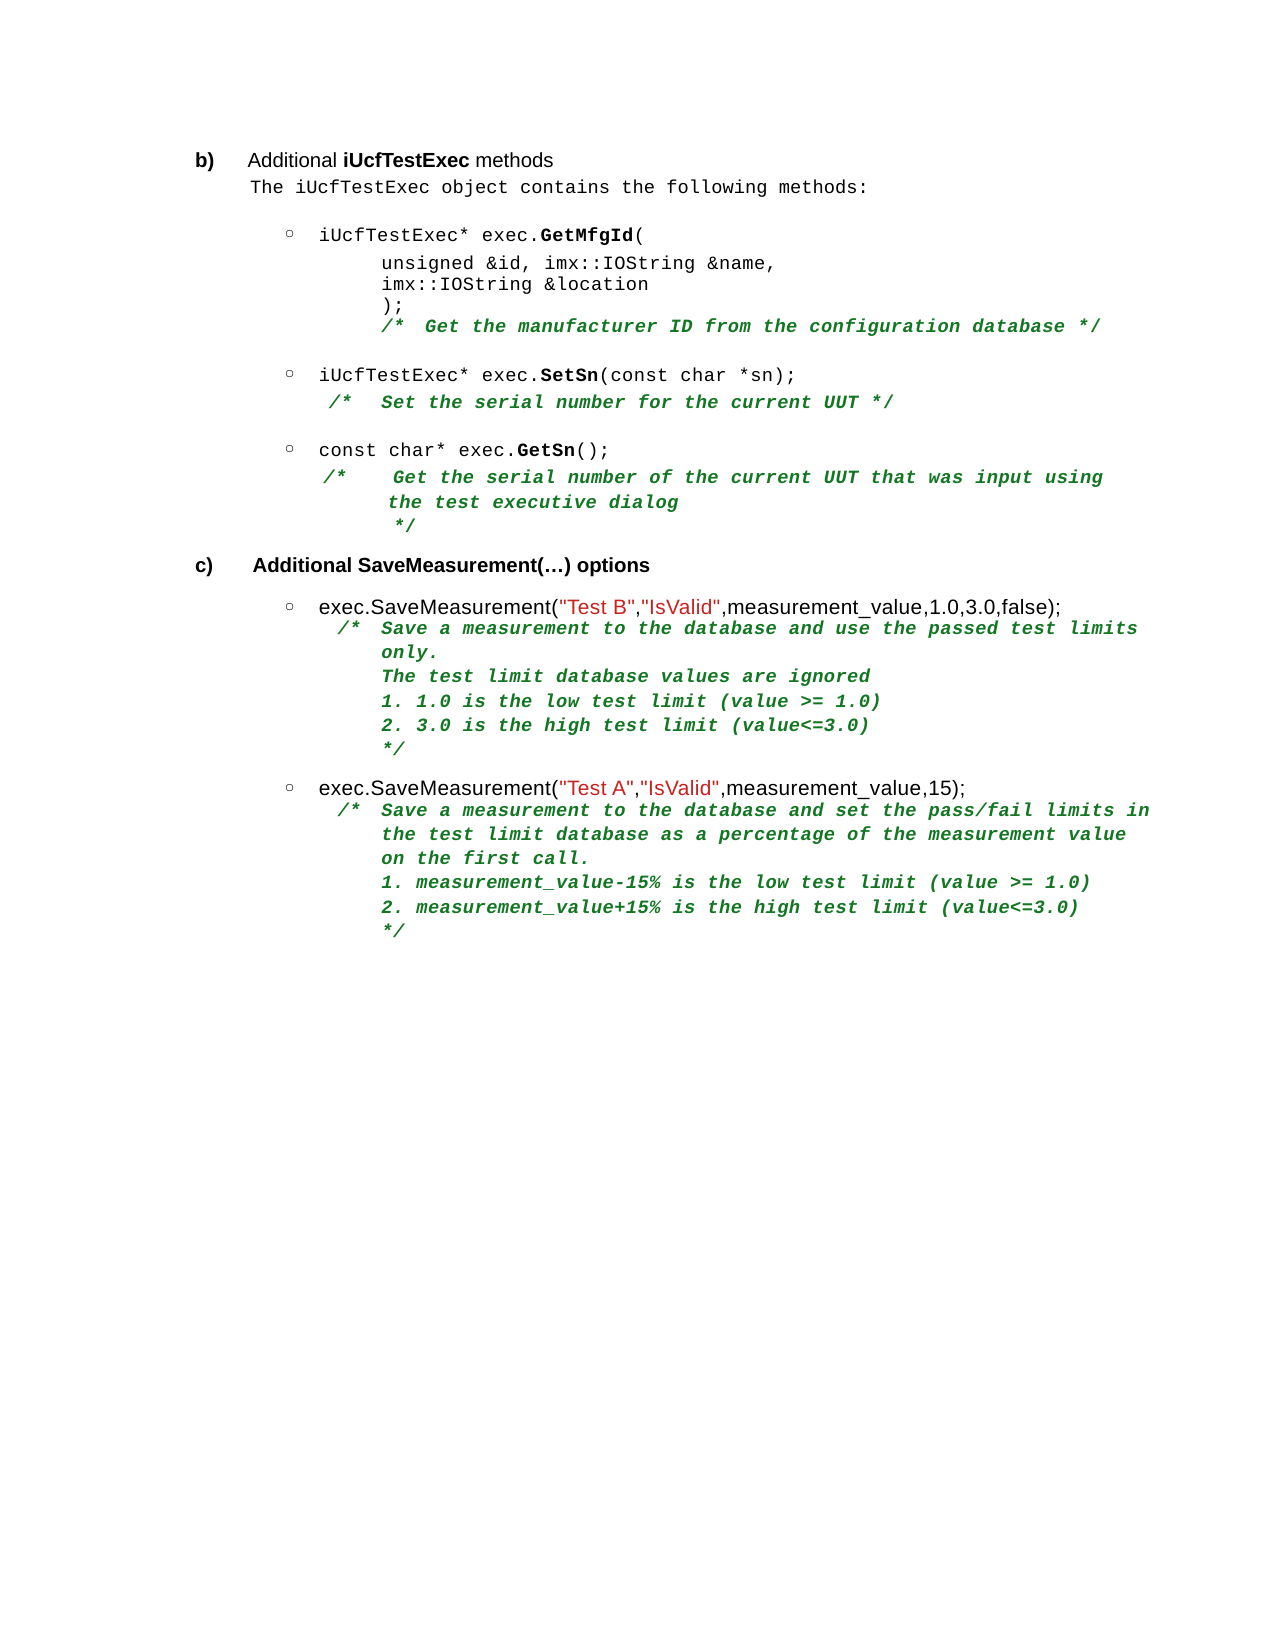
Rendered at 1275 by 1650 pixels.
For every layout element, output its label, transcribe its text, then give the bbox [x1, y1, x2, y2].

text on the first call. [337, 849, 1200, 870]
text 2. measurement_value+15% is the high test limit (value<=3.0) [381, 897, 1200, 919]
text the test limit database as a percentage of the measurement value [337, 824, 1200, 846]
list const char* exec.GetSn(); [281, 441, 1200, 462]
subtitle Additional SaveMeasurement(…) options [195, 553, 1200, 577]
text The test limit database values are ignored [381, 667, 1200, 688]
text */ [381, 740, 1200, 761]
list iUcfTestExec* exec.GetMfgId( [281, 226, 1200, 247]
text */ [300, 517, 1200, 538]
text /* Get the manufacturer ID from the configuration database */ [294, 317, 1200, 338]
text unsigned &id, imx::IOString &name, [337, 253, 1200, 275]
text /* Get the serial number of the current UUT that was input using [300, 468, 1200, 489]
text /* Save a measurement to the database and use the passed test limits [337, 619, 1200, 640]
text 1. measurement_value-15% is the low test limit (value >= 1.0) [381, 873, 1200, 894]
list exec.SaveMeasurement("Test B","IsValid",measurement_value,1.0,3.0,false); [281, 594, 1200, 619]
text 1. 1.0 is the low test limit (value >= 1.0) [381, 691, 1200, 713]
subtitle Additional iUcfTestExec methods [195, 148, 1200, 172]
text The iUcfTestExec object contains the following methods: [250, 178, 1200, 199]
text /* Save a measurement to the database and set the pass/fail limits in [337, 800, 1200, 822]
text */ [381, 922, 1200, 943]
list exec.SaveMeasurement("Test A","IsValid",measurement_value,15); [281, 776, 1200, 800]
text the test executive dialog [387, 493, 1200, 514]
text imx::IOString &location [337, 275, 1200, 296]
text /* Set the serial number for the current UUT */ [294, 393, 1200, 414]
list iUcfTestExec* exec.SetSn(const char *sn); [281, 366, 1200, 387]
text only. [337, 643, 1200, 664]
text 2. 3.0 is the high test limit (value<=3.0) [381, 716, 1200, 737]
text ); [337, 296, 1200, 317]
